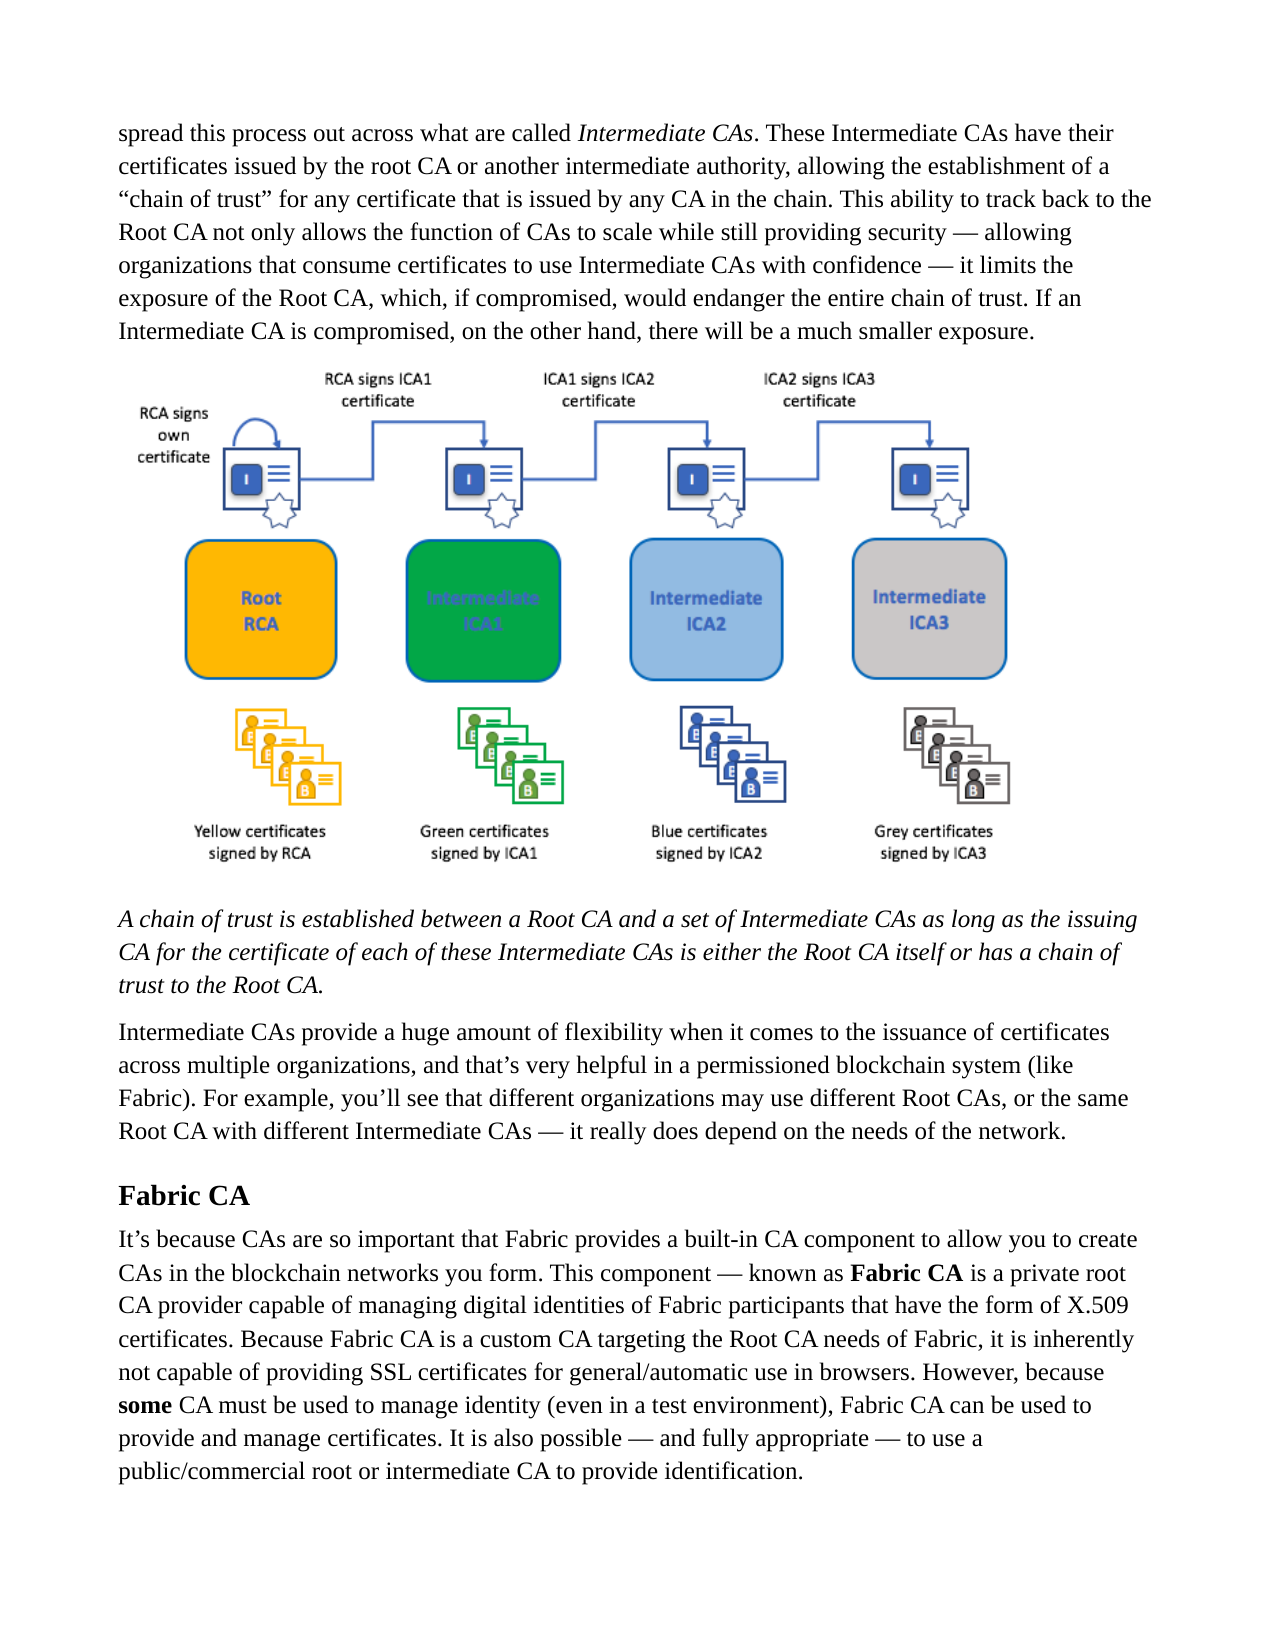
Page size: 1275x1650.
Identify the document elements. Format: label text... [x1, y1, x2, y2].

subtitle Fabric CA [118, 1178, 1157, 1212]
text It’s because CAs are so important that Fabric provides a built-in CA component to allow you to create CAs in the blockchain networks you form. This component — known as Fabric CA is a private root CA provider capable of managing digital identities of Fabric participants that have the form of X.509 certificates. Because Fabric CA is a custom CA targeting the Root CA needs of Fabric, it is inherently not capable of providing SSL certificates for general/automatic use in browsers. However, because some CA must be used to manage identity (even in a test environment), Fabric CA can be used to provide and manage certificates. It is also possible — and fully appropriate — to use a public/commercial root or intermediate CA to provide identification. [118, 1224, 1157, 1484]
picture [118, 363, 1043, 885]
text spread this process out across what are called Intermediate CAs. These Intermediate CAs have their certificates issued by the root CA or another intermediate authority, allowing the establishment of a “chain of trust” for any certificate that is issued by any CA in the chain. This ability to track back to the Root CA not only allows the function of CAs to scale while still providing security — allowing organizations that consume certificates to use Intermediate CAs with confidence — it limits the exposure of the Root CA, which, if compromised, would endanger the entire chain of trust. If an Intermediate CA is compromised, on the other hand, there will be a much smaller exposure. [118, 118, 1157, 345]
text A chain of trust is established between a Root CA and a set of Intermediate CAs as long as the issuing CA for the certificate of each of these Intermediate CAs is either the Root CA itself or has a chain of trust to the Root CA. [118, 904, 1157, 998]
text Intermediate CAs provide a huge amount of flexibility when it comes to the issuance of certificates across multiple organizations, and that’s very helpful in a permissioned blockchain system (like Fabric). For example, you’ll see that different organizations may use different Root CAs, or the same Root CA with different Intermediate CAs — it really does depend on the needs of the network. [118, 1017, 1157, 1145]
